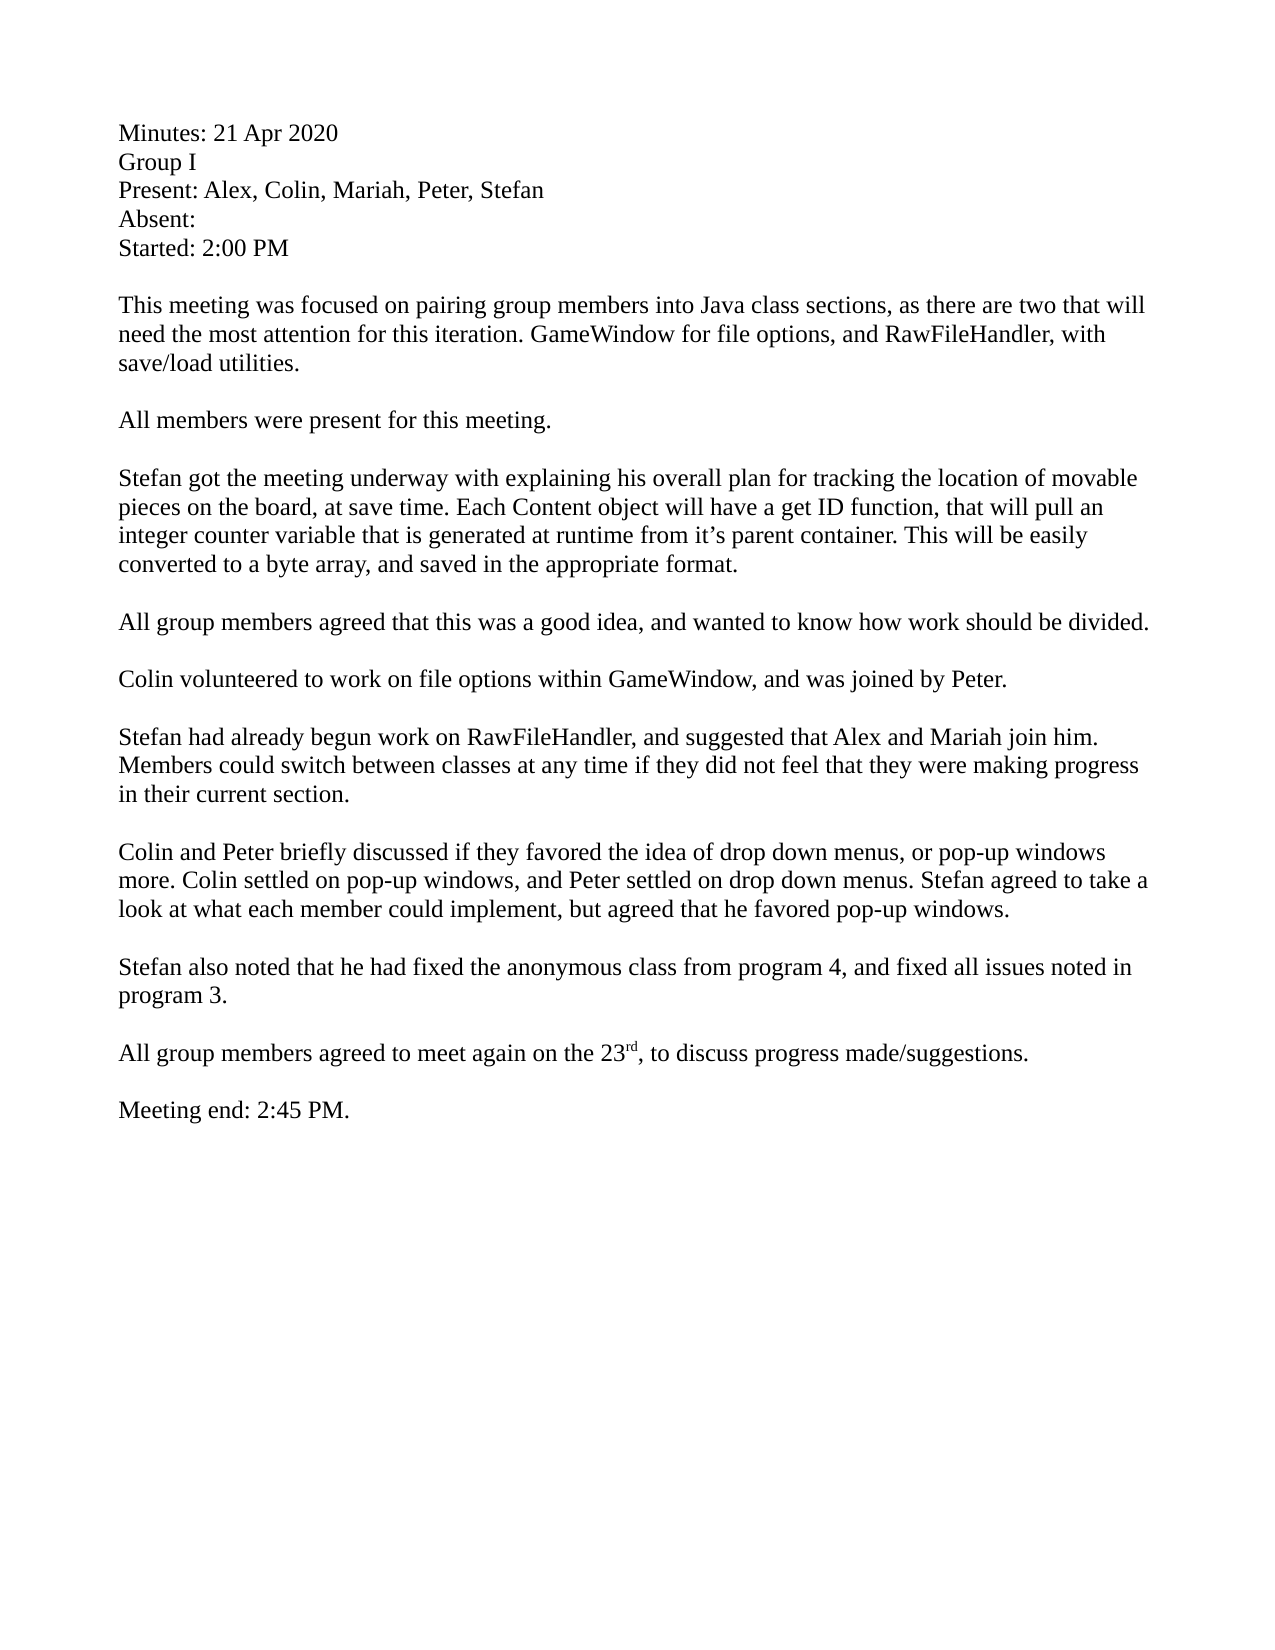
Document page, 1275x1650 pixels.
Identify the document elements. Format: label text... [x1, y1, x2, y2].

text Stefan got the meeting underway with explaining his overall plan for tracking the location of movable pieces on the board, at save time. Each Content object will have a get ID function, that will pull an integer counter variable that is generated at runtime from it’s parent container. This will be easily converted to a byte array, and saved in the appropriate format. [118, 463, 1157, 578]
text Stefan had already begun work on RawFileHandler, and suggested that Alex and Mariah join him. Members could switch between classes at any time if they did not feel that they were making progress in their current section. [118, 722, 1157, 808]
text Present: Alex, Colin, Mariah, Peter, Stefan [118, 176, 1157, 204]
text Started: 2:00 PM [118, 233, 1157, 262]
text Meeting end: 2:45 PM. [118, 1096, 1157, 1124]
text All group members agreed that this was a good idea, and wanted to know how work should be divided. [118, 607, 1157, 636]
text All members were present for this meeting. [118, 406, 1157, 434]
text Colin and Peter briefly discussed if they favored the idea of drop down menus, or pop-up windows more. Colin settled on pop-up windows, and Peter settled on drop down menus. Stefan agreed to take a look at what each member could implement, but agreed that he favored pop-up windows. [118, 837, 1157, 923]
text All group members agreed to meet again on the 23rd, to discuss progress made/suggestions. [118, 1038, 1157, 1067]
text Absent: [118, 204, 1157, 233]
text Minutes: 21 Apr 2020 [118, 118, 1157, 147]
text Group I [118, 147, 1157, 176]
text Stefan also noted that he had fixed the anonymous class from program 4, and fixed all issues noted in program 3. [118, 952, 1157, 1009]
text Colin volunteered to work on file options within GameWindow, and was joined by Peter. [118, 664, 1157, 693]
text This meeting was focused on pairing group members into Java class sections, as there are two that will need the most attention for this iteration. GameWindow for file options, and RawFileHandler, with save/load utilities. [118, 291, 1157, 377]
